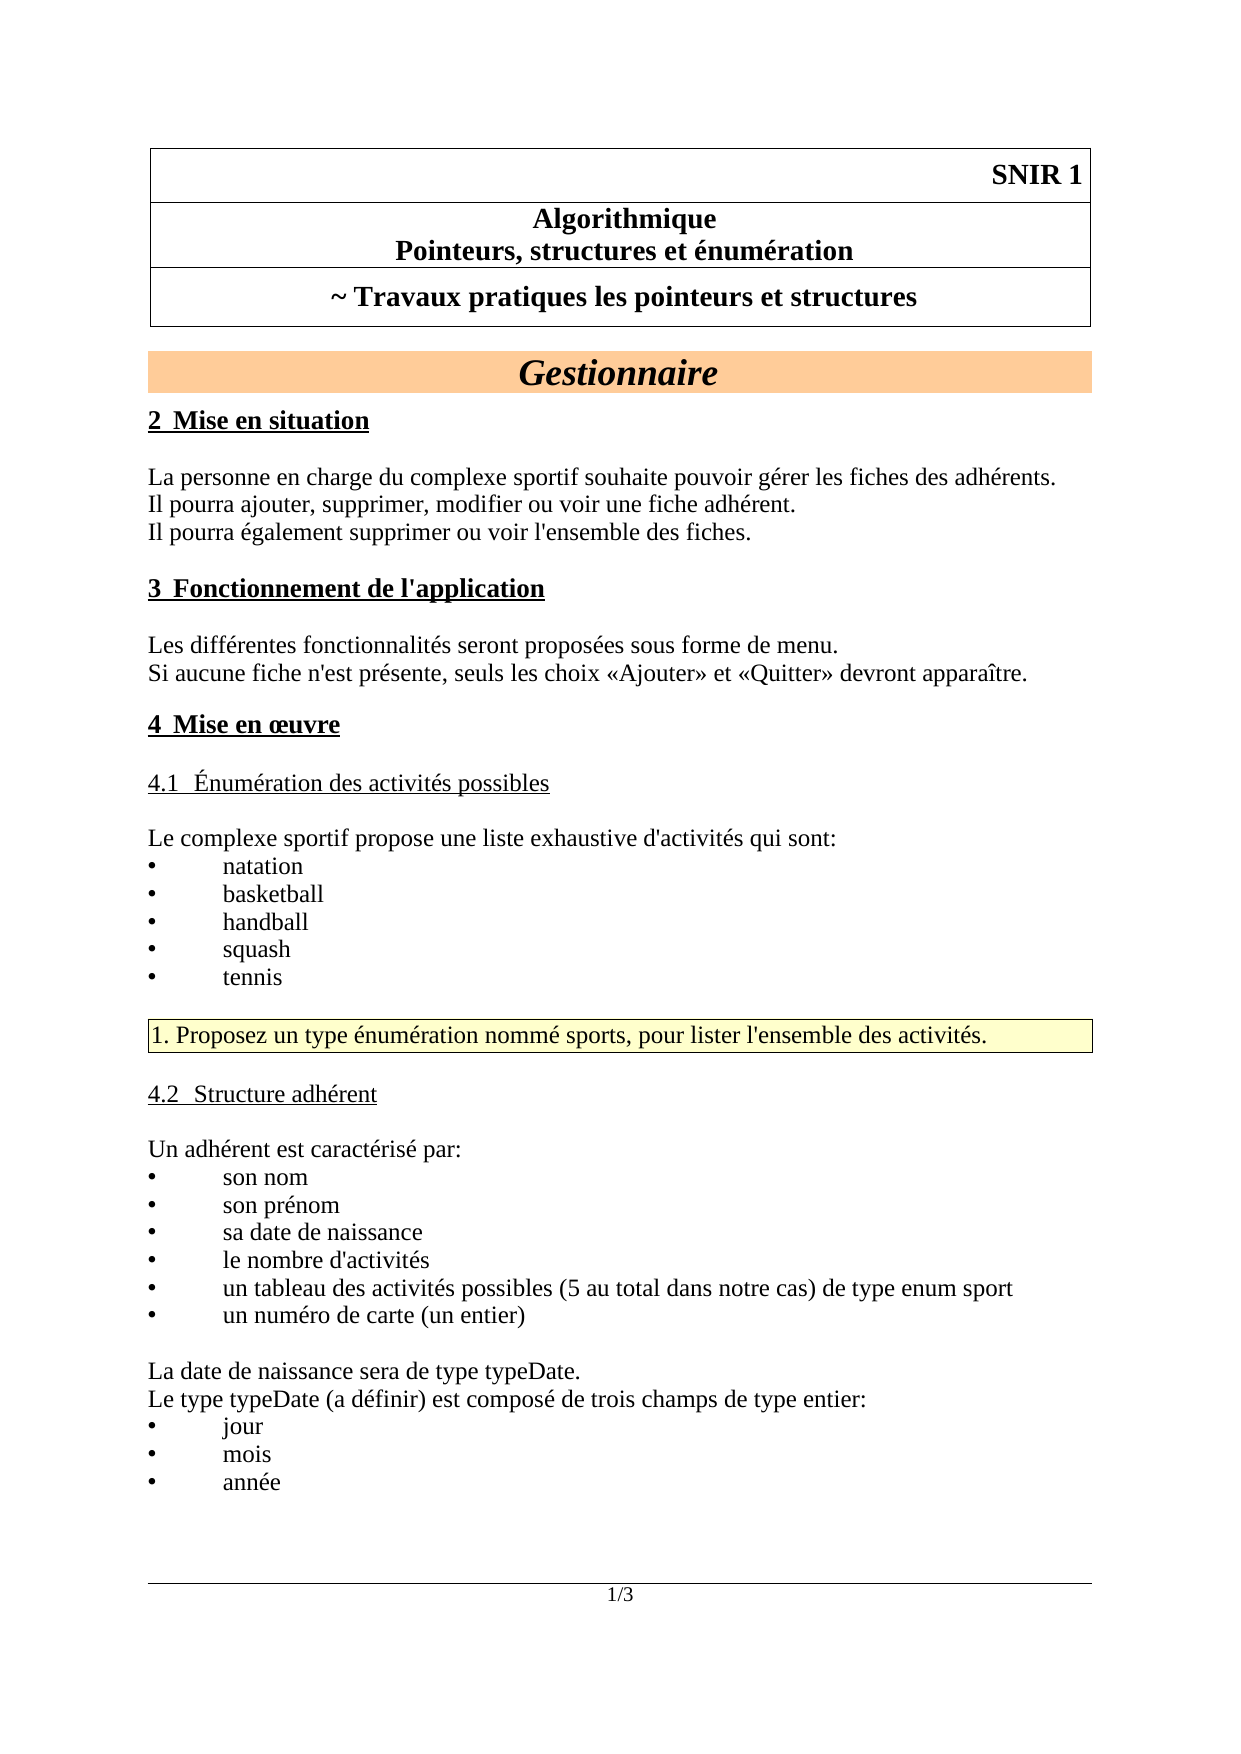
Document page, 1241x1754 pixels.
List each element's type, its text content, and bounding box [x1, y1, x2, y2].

list mois [148, 1440, 1092, 1468]
text La personne en charge du complexe sportif souhaite pouvoir gérer les fiches des adhérents. [148, 463, 1092, 491]
list handball [148, 908, 1092, 935]
subtitle Gestionnaire [148, 351, 1092, 393]
text Un adhérent est caractérisé par: [148, 1135, 1092, 1163]
list Proposez un type énumération nommé sports, pour lister l'ensemble des activités. [149, 1020, 1092, 1052]
subtitle Mise en œuvre [148, 709, 1092, 739]
text La date de naissance sera de type typeDate. [148, 1357, 1092, 1385]
list un numéro de carte (un entier) [148, 1302, 1092, 1329]
subtitle Structure adhérent [148, 1080, 1092, 1108]
list sa date de naissance [148, 1218, 1092, 1246]
list son nom [148, 1163, 1092, 1191]
text Le type typeDate (a définir) est composé de trois champs de type entier: [148, 1385, 1092, 1412]
list le nombre d'activités [148, 1246, 1092, 1274]
list tennis [148, 963, 1092, 991]
text Si aucune fiche n'est présente, seuls les choix «Ajouter» et «Quitter» devront apparaître. [148, 659, 1092, 687]
subtitle Fonctionnement de l'application [148, 574, 1092, 603]
table_cell ~ Travaux pratiques les pointeurs et structures [151, 268, 1090, 326]
list natation [148, 852, 1092, 880]
list jour [148, 1412, 1092, 1440]
text Il pourra également supprimer ou voir l'ensemble des fiches. [148, 518, 1092, 546]
text Les différentes fonctionnalités seront proposées sous forme de menu. [148, 631, 1092, 659]
table_cell Algorithmique Pointeurs, structures et énumération [151, 203, 1090, 267]
text Il pourra ajouter, supprimer, modifier ou voir une fiche adhérent. [148, 491, 1092, 518]
list année [148, 1468, 1092, 1496]
list un tableau des activités possibles (5 au total dans notre cas) de type enum sport [148, 1274, 1092, 1302]
text Le complexe sportif propose une liste exhaustive d'activités qui sont: [148, 824, 1092, 852]
subtitle Énumération des activités possibles [148, 769, 1092, 797]
list basketball [148, 880, 1092, 908]
list son prénom [148, 1191, 1092, 1218]
table_header SNIR 1 [151, 149, 1090, 202]
list squash [148, 935, 1092, 963]
subtitle Mise en situation [148, 405, 1092, 435]
